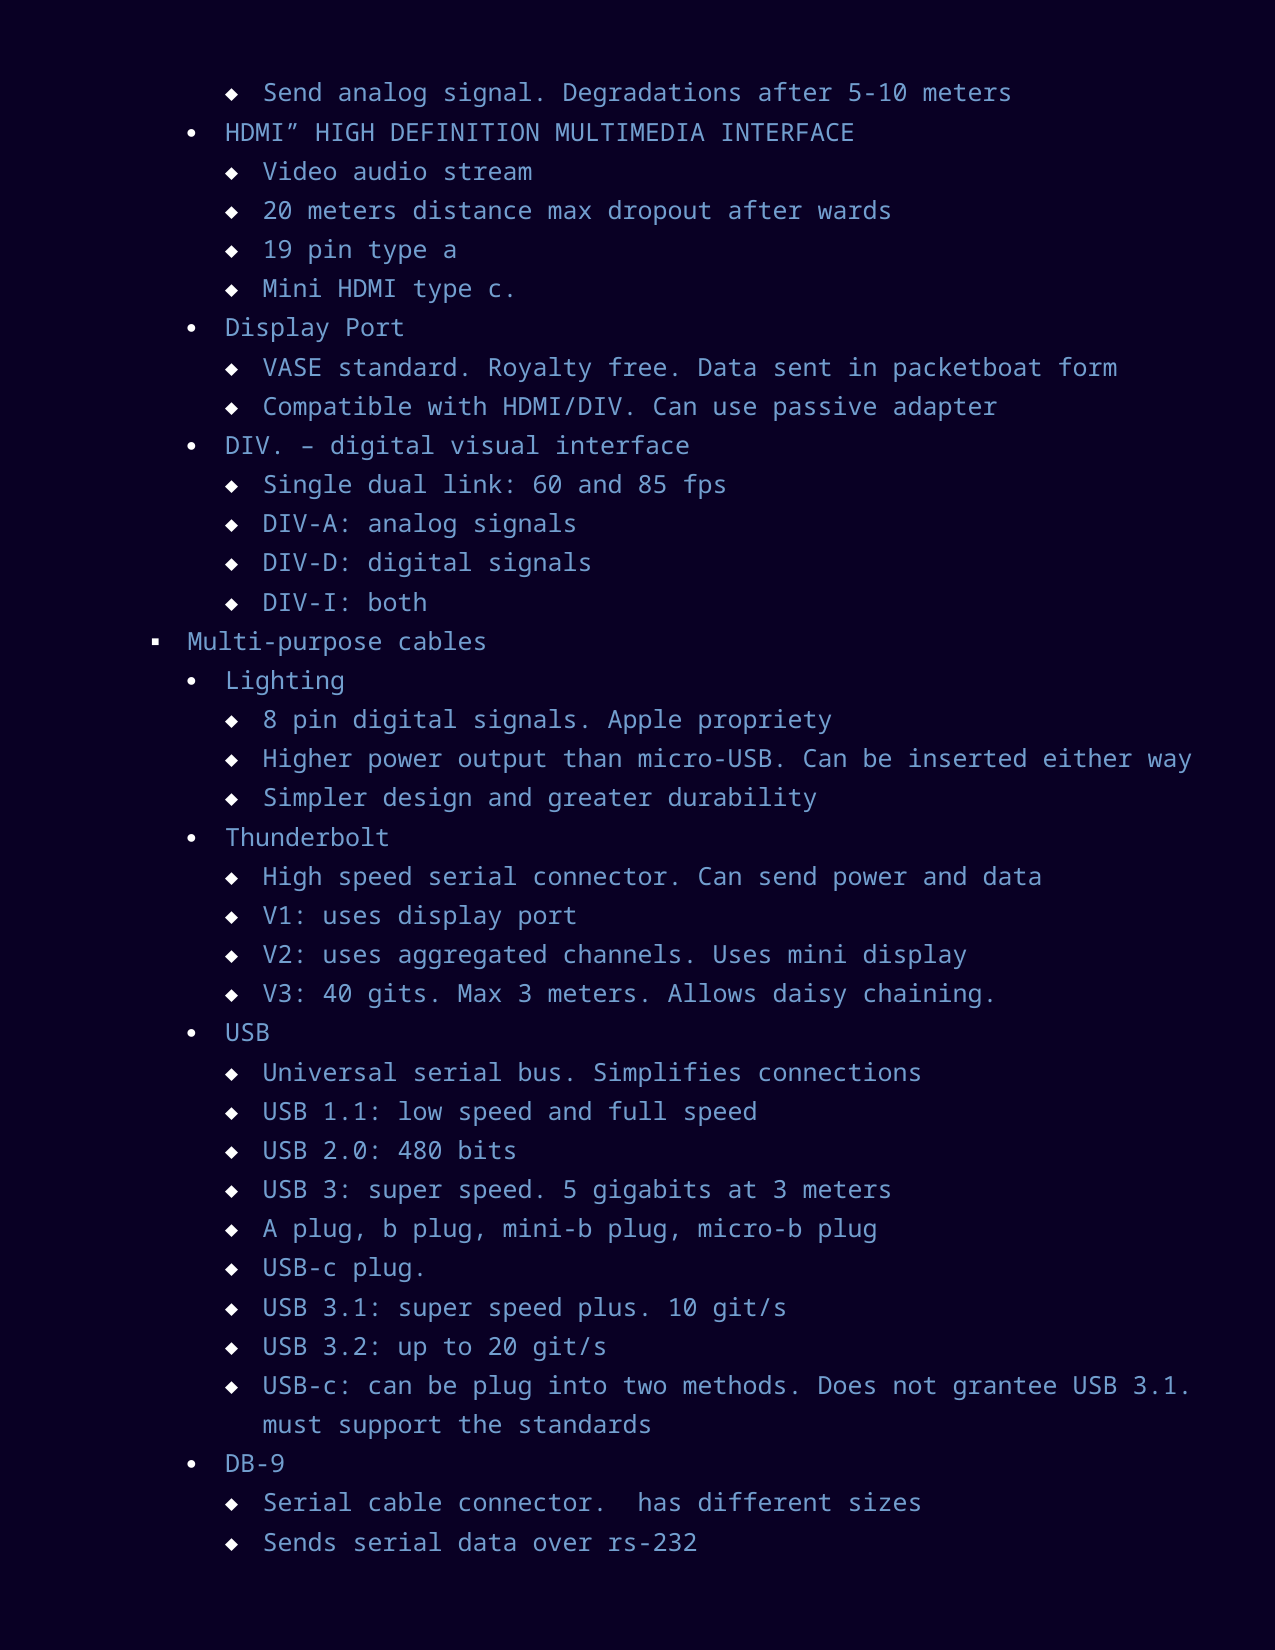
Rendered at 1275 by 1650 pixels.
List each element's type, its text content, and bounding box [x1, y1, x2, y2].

list Video audio stream [225, 153, 1200, 187]
list Sends serial data over rs-232 [225, 1524, 1200, 1558]
list Thunderbolt [187, 819, 1200, 853]
list Universal serial bus. Simplifies connections [225, 1054, 1200, 1088]
list DB-9 [187, 1446, 1200, 1480]
list Mini HDMI type c. [225, 271, 1200, 305]
list V3: 40 gits. Max 3 meters. Allows daisy chaining. [225, 976, 1200, 1010]
list USB 3: super speed. 5 gigabits at 3 meters [225, 1172, 1200, 1206]
list USB 3.1: super speed plus. 10 git/s [225, 1289, 1200, 1323]
list DIV-D: digital signals [225, 545, 1200, 579]
list 8 pin digital signals. Apple propriety [225, 702, 1200, 736]
list Lighting [187, 662, 1200, 697]
list Send analog signal. Degradations after 5-10 meters [225, 75, 1200, 109]
list USB [187, 1015, 1200, 1049]
list USB 3.2: up to 20 git/s [225, 1328, 1200, 1362]
list Single dual link: 60 and 85 fps [225, 467, 1200, 501]
list 19 pin type a [225, 232, 1200, 266]
list Simpler design and greater durability [225, 780, 1200, 814]
list HDMI” HIGH DEFINITION MULTIMEDIA INTERFACE [187, 114, 1200, 148]
list V2: uses aggregated channels. Uses mini display [225, 937, 1200, 971]
list DIV. – digital visual interface [187, 427, 1200, 462]
list VASE standard. Royalty free. Data sent in packetboat form [225, 349, 1200, 383]
list USB 2.0: 480 bits [225, 1132, 1200, 1167]
list V1: uses display port [225, 897, 1200, 932]
list A plug, b plug, mini-b plug, micro-b plug [225, 1211, 1200, 1245]
list USB 1.1: low speed and full speed [225, 1093, 1200, 1127]
list DIV-I: both [225, 584, 1200, 618]
list Display Port [187, 310, 1200, 344]
list Higher power output than micro-USB. Can be inserted either way [225, 741, 1200, 775]
list 20 meters distance max dropout after wards [225, 192, 1200, 227]
list Serial cable connector. has different sizes [225, 1485, 1200, 1519]
list Compatible with HDMI/DIV. Can use passive adapter [225, 388, 1200, 422]
list USB-c: can be plug into two methods. Does not grantee USB 3.1. must support the standards [225, 1367, 1200, 1441]
list USB-c plug. [225, 1250, 1200, 1284]
list High speed serial connector. Can send power and data [225, 858, 1200, 892]
list DIV-A: analog signals [225, 506, 1200, 540]
list Multi-purpose cables [150, 623, 1200, 657]
